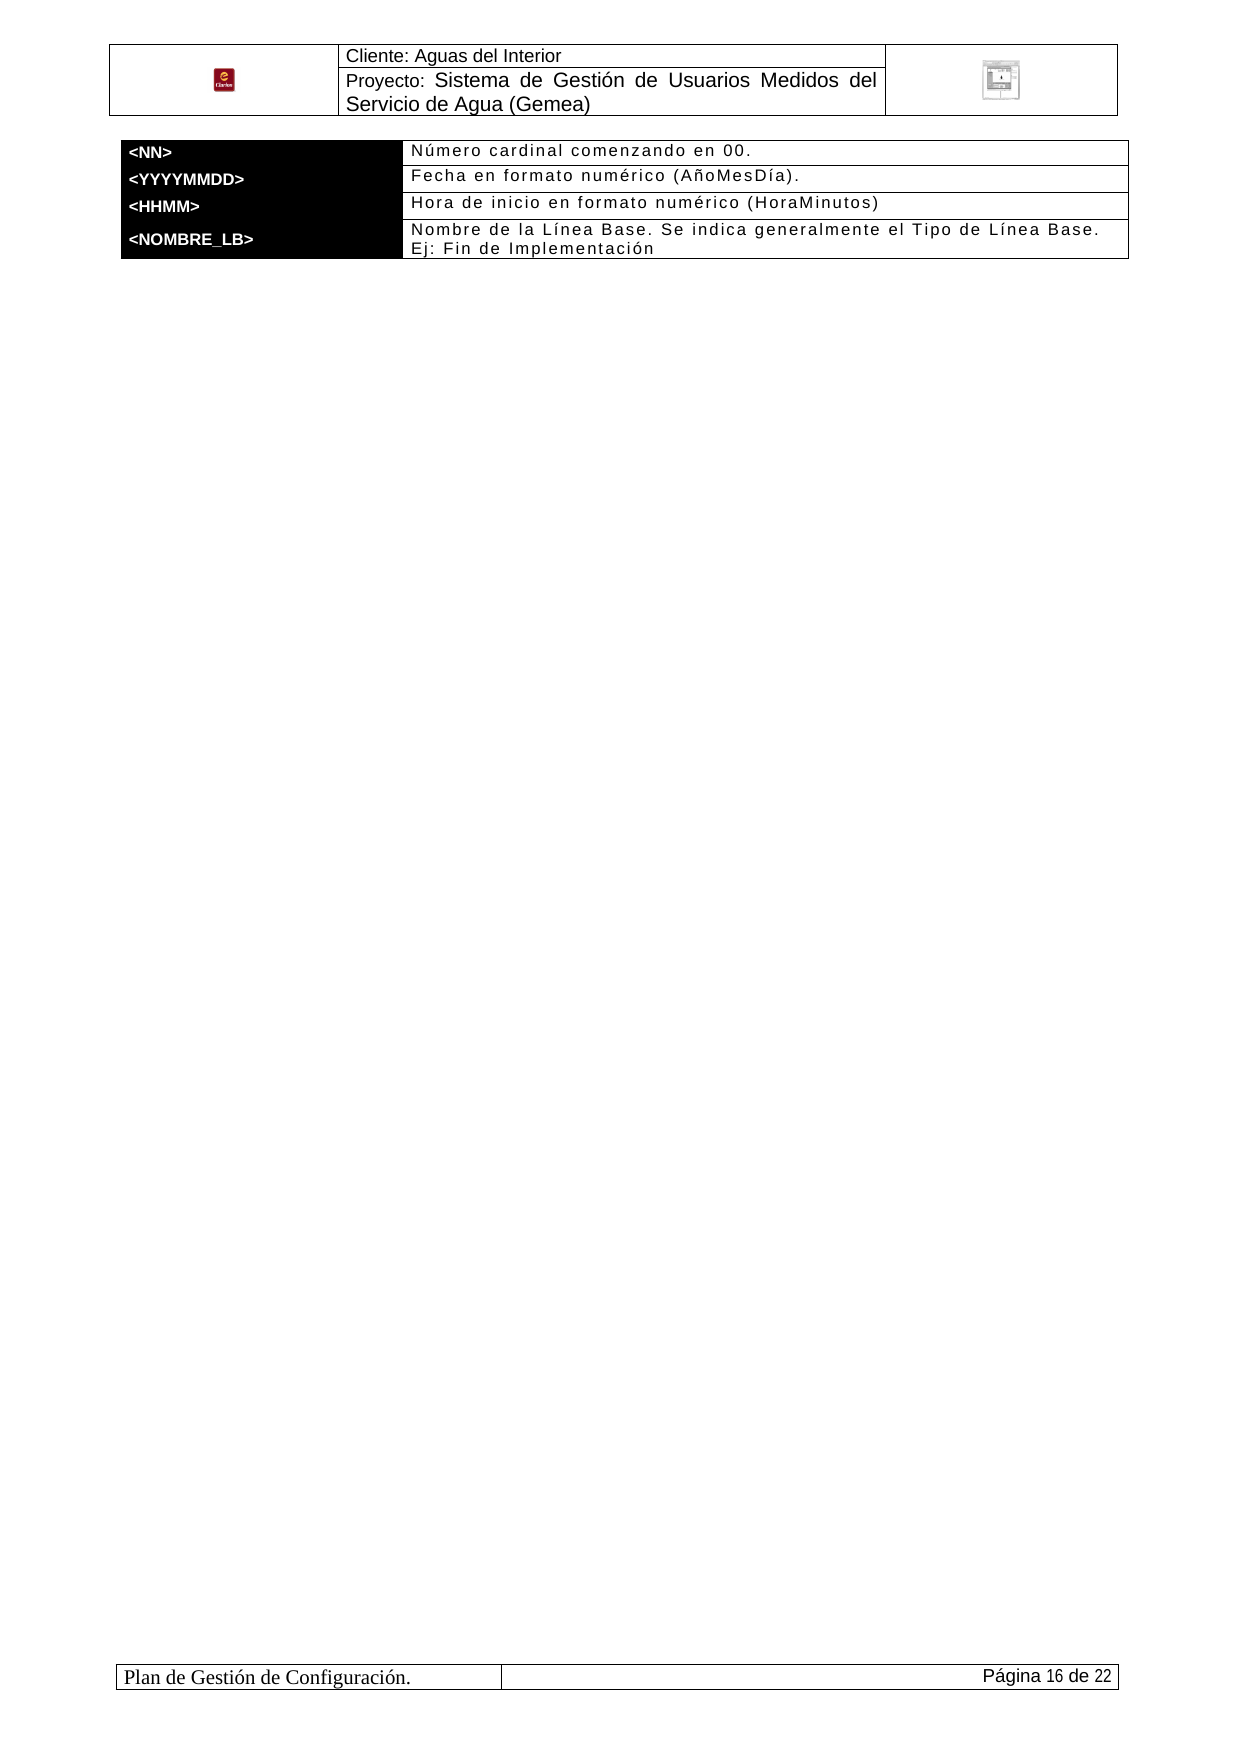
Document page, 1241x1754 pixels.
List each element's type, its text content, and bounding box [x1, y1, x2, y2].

table_cell <YYYYMMDD> [122, 166, 402, 192]
table_cell Hora de inicio en formato numérico (HoraMinutos) [403, 193, 1128, 219]
table_cell <NN> [122, 141, 402, 165]
table_cell Número cardinal comenzando en 00. [403, 141, 1128, 165]
table_cell Nombre de la Línea Base. Se indica generalmente el Tipo de Línea Base. Ej: Fin de Implementación [403, 220, 1128, 258]
table_cell <NOMBRE_LB> [122, 220, 402, 258]
table_cell Fecha en formato numérico (AñoMesDía). [403, 166, 1128, 192]
table_cell <HHMM> [122, 193, 402, 219]
picture [207, 67, 241, 93]
